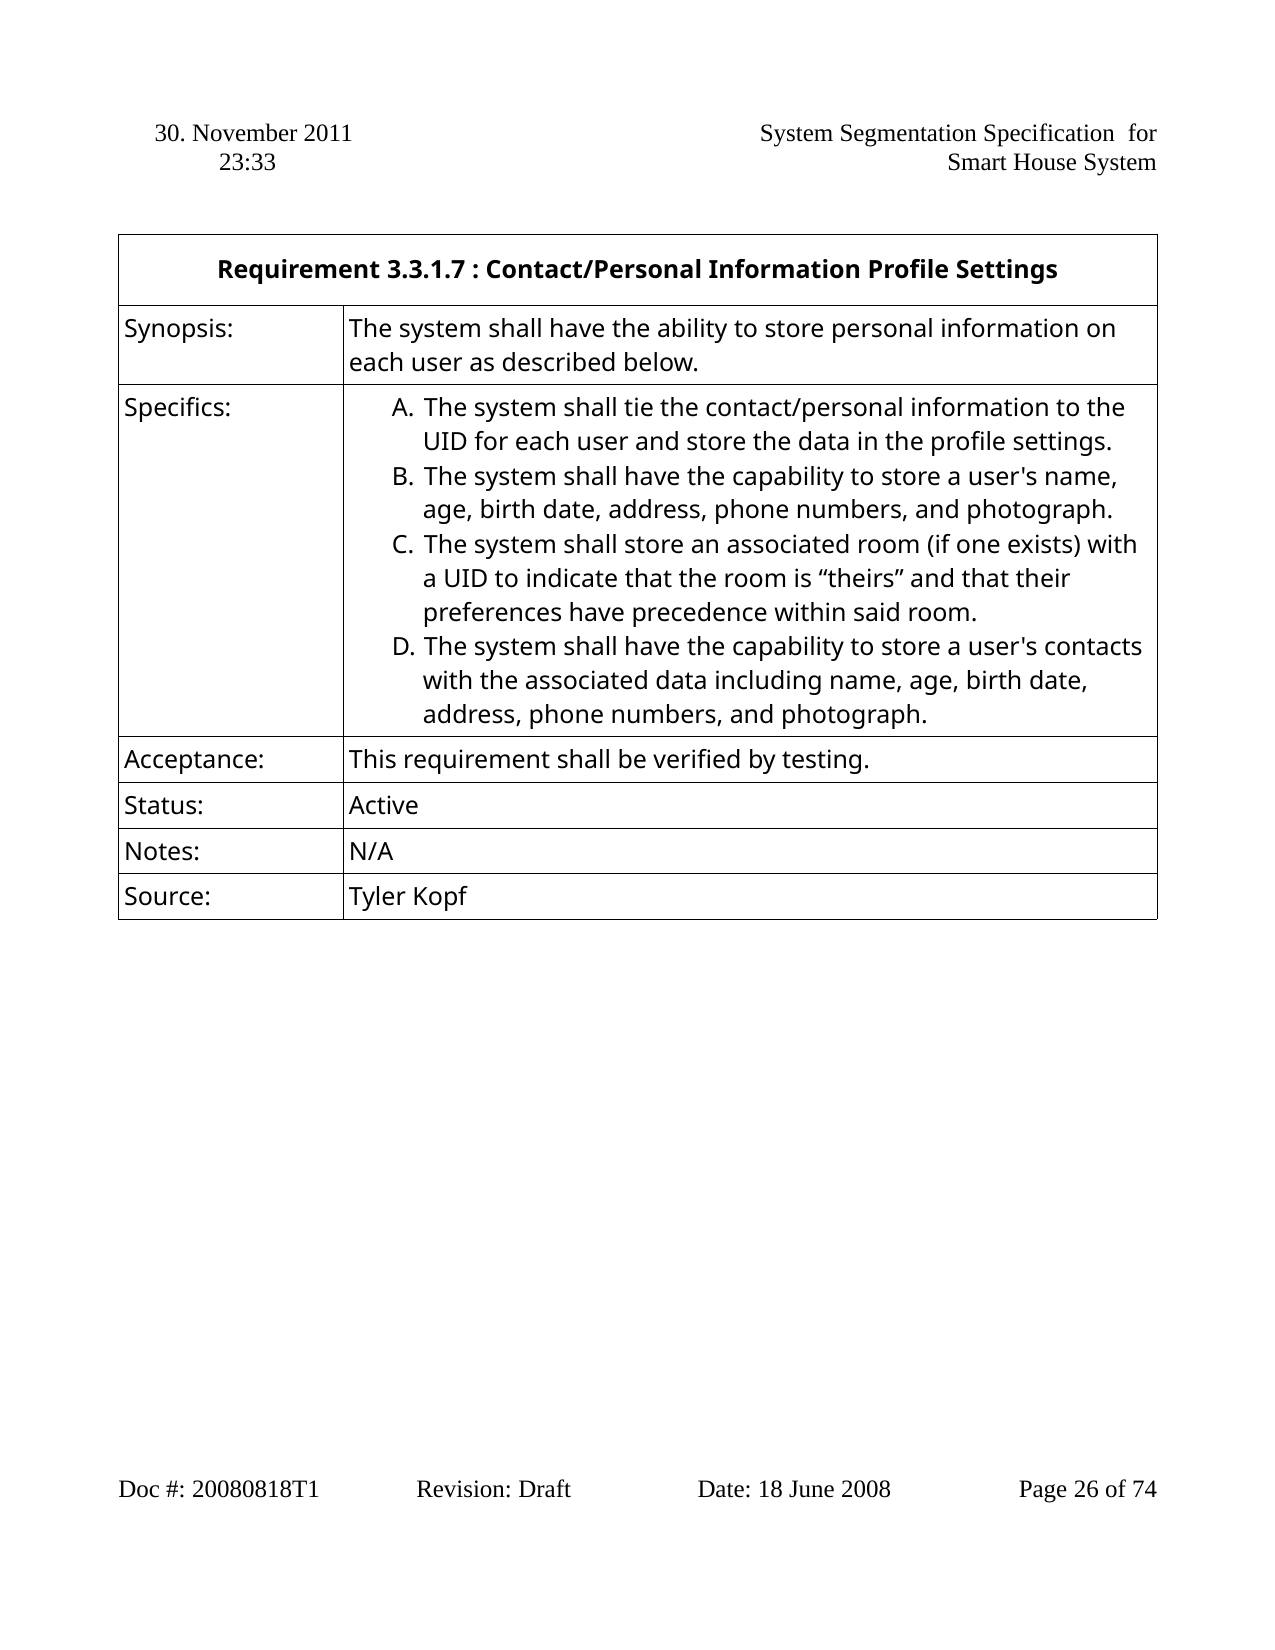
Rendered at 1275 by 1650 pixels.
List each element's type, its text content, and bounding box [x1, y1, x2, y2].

table_cell Source: [119, 874, 343, 919]
table_cell Notes: [119, 829, 343, 873]
table_cell The system shall have the ability to store personal information on each user as described below. [344, 306, 1157, 384]
table_header Requirement 3.3.1.7 : Contact/Personal Information Profile Settings [119, 235, 1157, 304]
table_cell N/A [344, 829, 1157, 873]
table_cell Specifics: [119, 385, 343, 736]
table_cell Status: [119, 783, 343, 828]
table_cell Synopsis: [119, 306, 343, 384]
table_cell The system shall tie the contact/personal information to the UID for each user and store the data in the profile settings. The system shall have the capability to store a user's name, age, birth date, address, phone numbers, and photograph. The system shall store an associated room (if one exists) with a UID to indicate that the room is “theirs” and that their preferences have precedence within said room. The system shall have the capability to store a user's contacts with the associated data including name, age, birth date, address, phone numbers, and photograph. [344, 385, 1157, 736]
table_cell Active [344, 783, 1157, 828]
table_cell This requirement shall be verified by testing. [344, 737, 1157, 782]
table_cell Acceptance: [119, 737, 343, 782]
table_cell Tyler Kopf [344, 874, 1157, 919]
